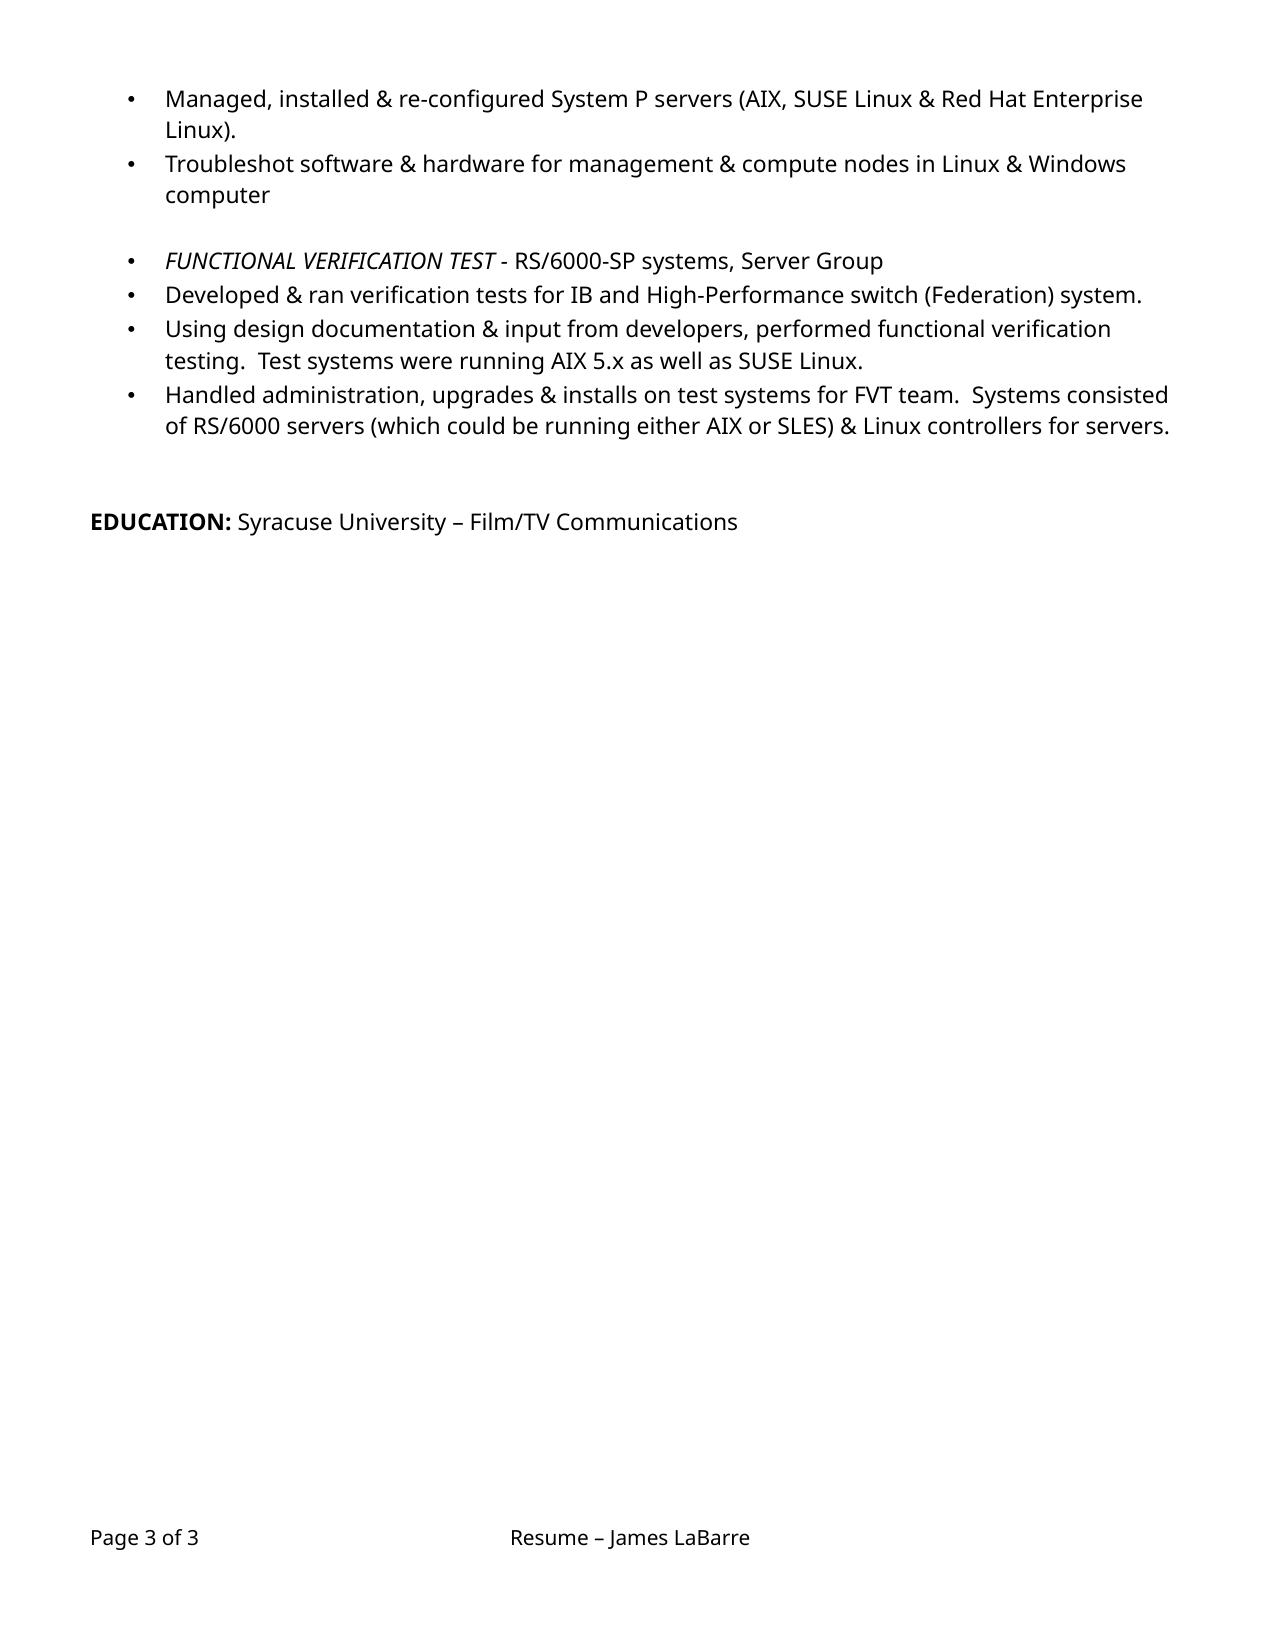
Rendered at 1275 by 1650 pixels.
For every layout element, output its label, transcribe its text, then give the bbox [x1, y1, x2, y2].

list Managed, installed & re-configured System P servers (AIX, SUSE Linux & Red Hat Enterprise Linux). [127, 82, 1185, 145]
list Handled administration, upgrades & installs on test systems for FVT team. Systems consisted of RS/6000 servers (which could be running either AIX or SLES) & Linux controllers for servers. [127, 379, 1185, 441]
list Troubleshot software & hardware for management & compute nodes in Linux & Windows computer [127, 148, 1185, 242]
list Using design documentation & input from developers, performed functional verification testing. Test systems were running AIX 5.x as well as SUSE Linux. [127, 313, 1185, 376]
list FUNCTIONAL VERIFICATION TEST - RS/6000-SP systems, Server Group [127, 245, 1185, 276]
text EDUCATION: Syracuse University – Film/TV Communications [90, 506, 1185, 537]
list Developed & ran verification tests for IB and High-Performance switch (Federation) system. [127, 279, 1185, 310]
